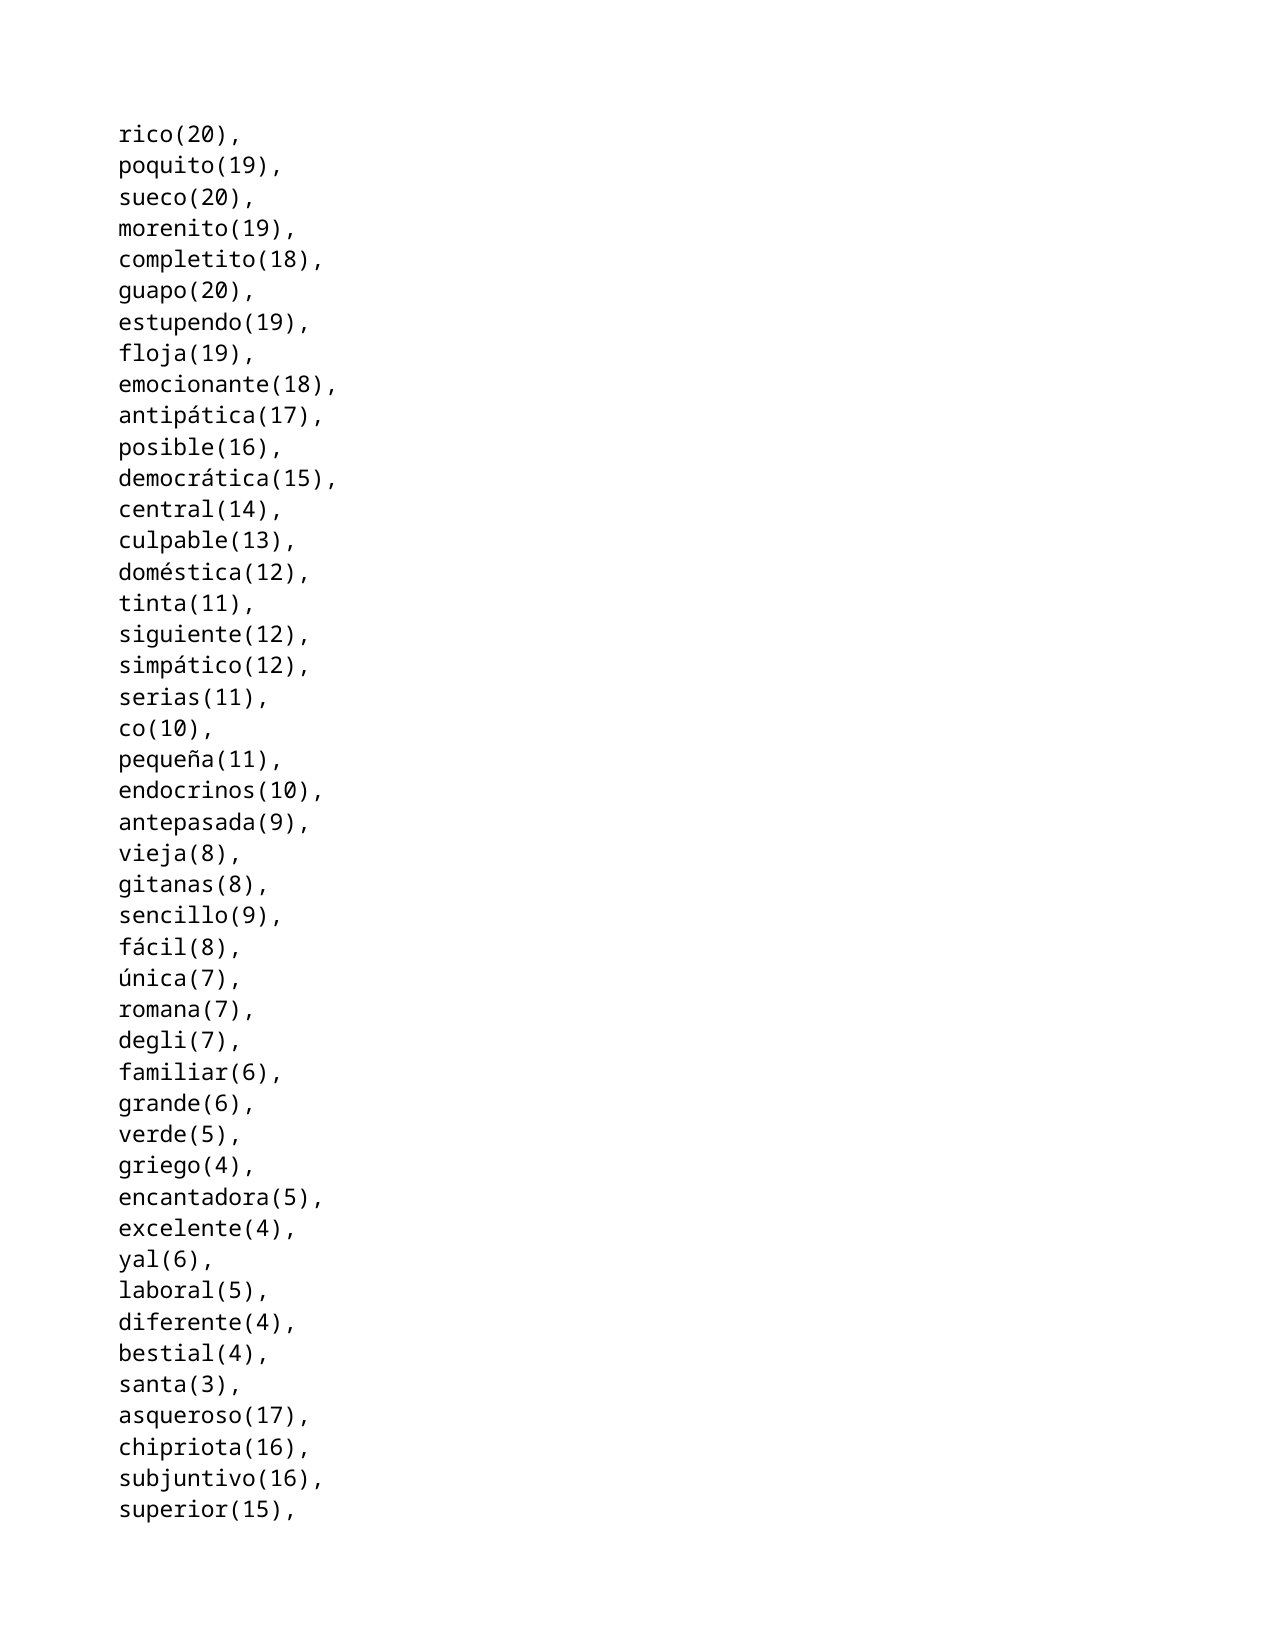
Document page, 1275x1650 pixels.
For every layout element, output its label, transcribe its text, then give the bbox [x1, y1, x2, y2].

text chipriota(16), [118, 1431, 1157, 1462]
text guapo(20), [118, 274, 1157, 306]
text siguiente(12), [118, 618, 1157, 649]
text laboral(5), [118, 1274, 1157, 1306]
text superior(15), [118, 1493, 1157, 1524]
text endocrinos(10), [118, 774, 1157, 806]
text culpable(13), [118, 524, 1157, 556]
text sueco(20), [118, 181, 1157, 212]
text estupendo(19), [118, 306, 1157, 337]
text serias(11), [118, 681, 1157, 712]
text completito(18), [118, 243, 1157, 274]
text poquito(19), [118, 149, 1157, 181]
text morenito(19), [118, 212, 1157, 243]
text familiar(6), [118, 1056, 1157, 1087]
text única(7), [118, 962, 1157, 993]
text floja(19), [118, 337, 1157, 368]
text vieja(8), [118, 837, 1157, 868]
text rico(20), [118, 118, 1157, 149]
text gitanas(8), [118, 868, 1157, 899]
text emocionante(18), [118, 368, 1157, 399]
text verde(5), [118, 1118, 1157, 1149]
text simpático(12), [118, 649, 1157, 681]
text posible(16), [118, 431, 1157, 462]
text griego(4), [118, 1149, 1157, 1181]
text santa(3), [118, 1368, 1157, 1399]
text grande(6), [118, 1087, 1157, 1118]
text antipática(17), [118, 399, 1157, 431]
text fácil(8), [118, 931, 1157, 962]
text encantadora(5), [118, 1181, 1157, 1212]
text subjuntivo(16), [118, 1462, 1157, 1493]
text degli(7), [118, 1024, 1157, 1056]
text pequeña(11), [118, 743, 1157, 774]
text excelente(4), [118, 1212, 1157, 1243]
text asqueroso(17), [118, 1399, 1157, 1431]
text yal(6), [118, 1243, 1157, 1274]
text central(14), [118, 493, 1157, 524]
text doméstica(12), [118, 556, 1157, 587]
text sencillo(9), [118, 899, 1157, 931]
text co(10), [118, 712, 1157, 743]
text antepasada(9), [118, 806, 1157, 837]
text democrática(15), [118, 462, 1157, 493]
text tinta(11), [118, 587, 1157, 618]
text bestial(4), [118, 1337, 1157, 1368]
text diferente(4), [118, 1306, 1157, 1337]
text romana(7), [118, 993, 1157, 1024]
